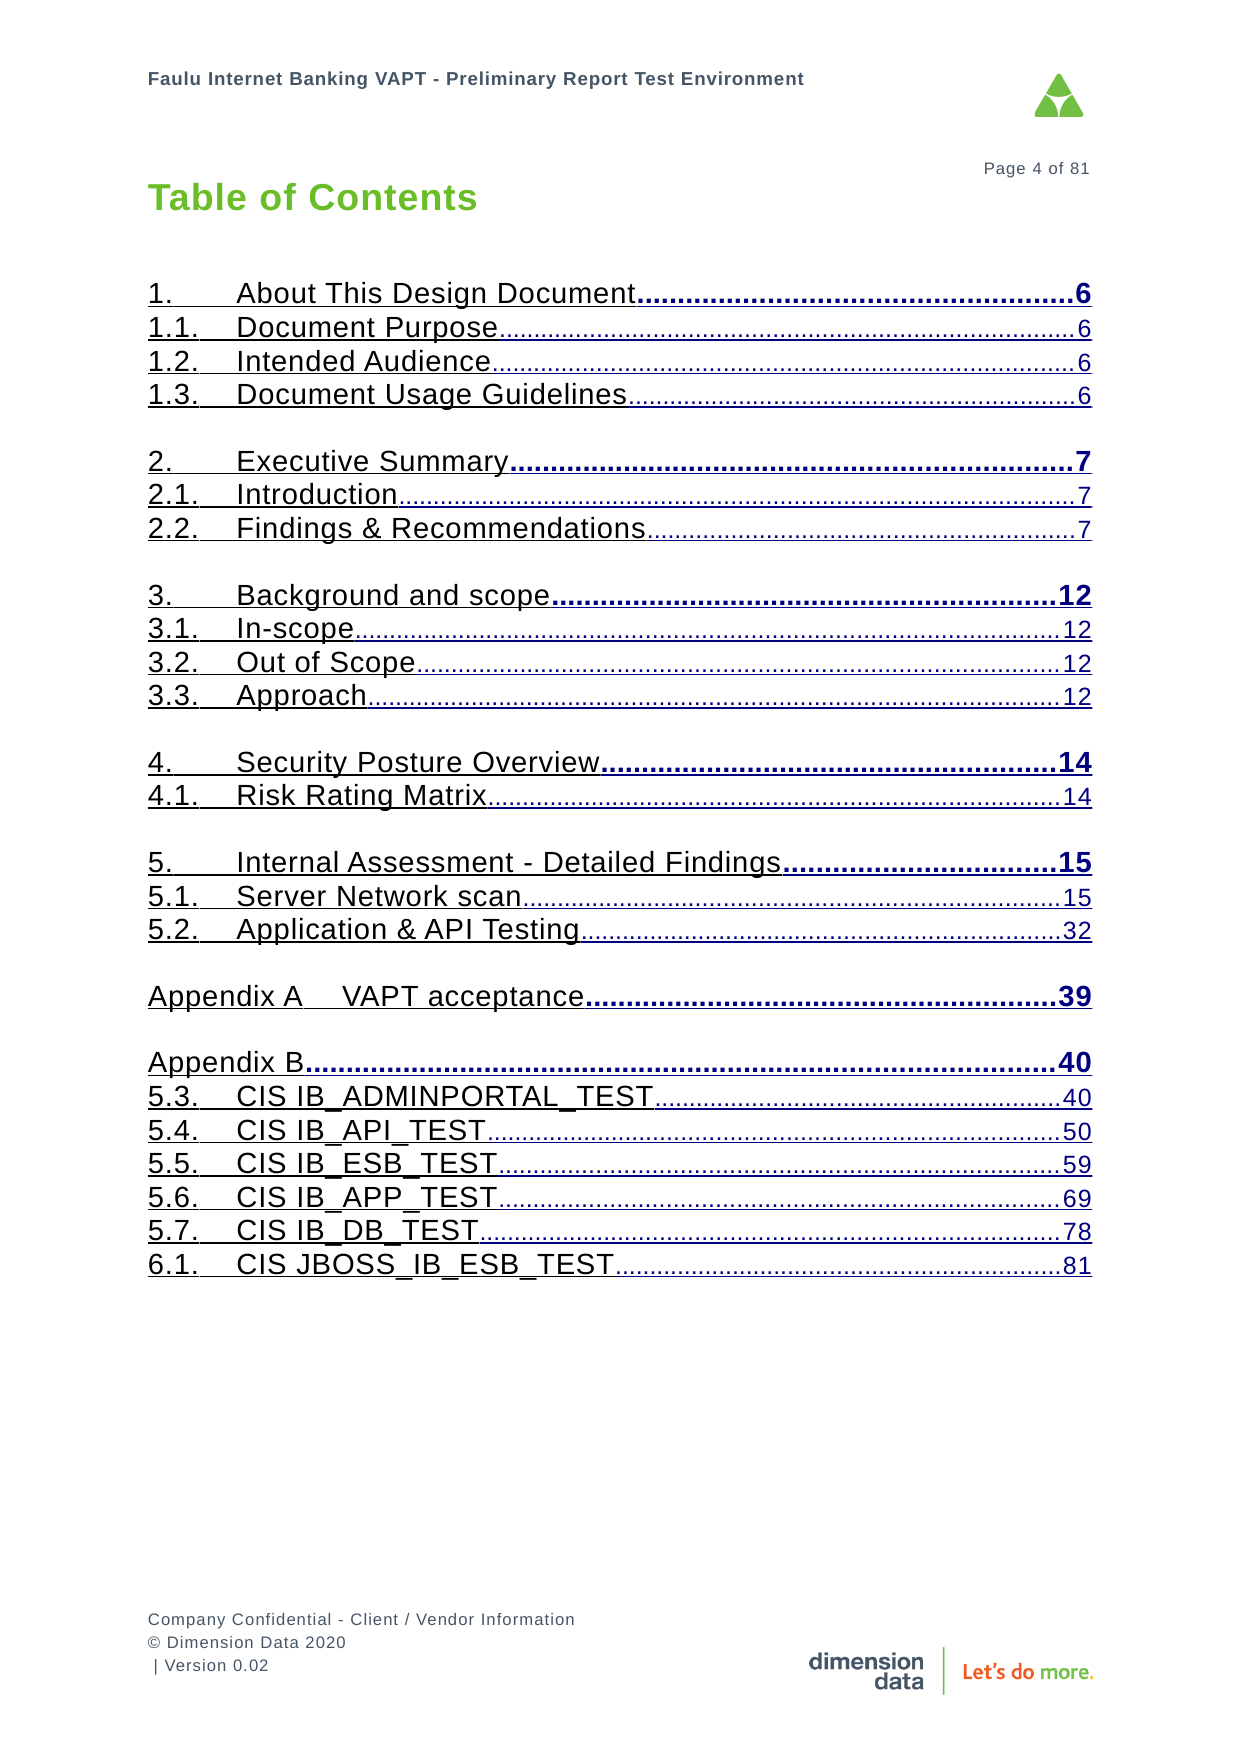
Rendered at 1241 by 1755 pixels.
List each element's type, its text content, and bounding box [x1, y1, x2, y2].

text 3. Background and scope 12 [148, 569, 1093, 607]
text 5.6. CIS IB_APP_TEST 69 [148, 1180, 1093, 1209]
text 5.5. CIS IB_ESB_TEST 59 [148, 1146, 1093, 1175]
subtitle Table of Contents [148, 173, 1093, 218]
text 1. About This Design Document 6 [148, 268, 1093, 306]
text 1.2. Intended Audience 6 [148, 344, 1093, 373]
text 3.1. In-scope 12 [148, 611, 1093, 640]
text 1.1. Document Purpose 6 [148, 310, 1093, 339]
text 3.3. Approach 12 [148, 678, 1093, 707]
text 6.1. CIS JBOSS_IB_ESB_TEST 81 [148, 1247, 1093, 1276]
text 5.2. Application & API Testing 32 [148, 912, 1093, 941]
text 2.2. Findings & Recommendations 7 [148, 511, 1093, 540]
text 1.3. Document Usage Guidelines 6 [148, 377, 1093, 406]
text 5.7. CIS IB_DB_TEST 78 [148, 1213, 1093, 1242]
text 5. Internal Assessment - Detailed Findings 15 [148, 837, 1093, 874]
text 5.1. Server Network scan 15 [148, 879, 1093, 908]
text 5.4. CIS IB_API_TEST 50 [148, 1113, 1093, 1142]
text Appendix B 40 [148, 1037, 1093, 1075]
text 4.1. Risk Rating Matrix 14 [148, 778, 1093, 807]
text Appendix A VAPT acceptance 39 [148, 971, 1093, 1008]
text 4. Security Posture Overview 14 [148, 737, 1093, 774]
text 2.1. Introduction 7 [148, 477, 1093, 506]
text 2. Executive Summary 7 [148, 436, 1093, 473]
text 5.3. CIS IB_ADMINPORTAL_TEST 40 [148, 1079, 1093, 1108]
text 3.2. Out of Scope 12 [148, 645, 1093, 674]
